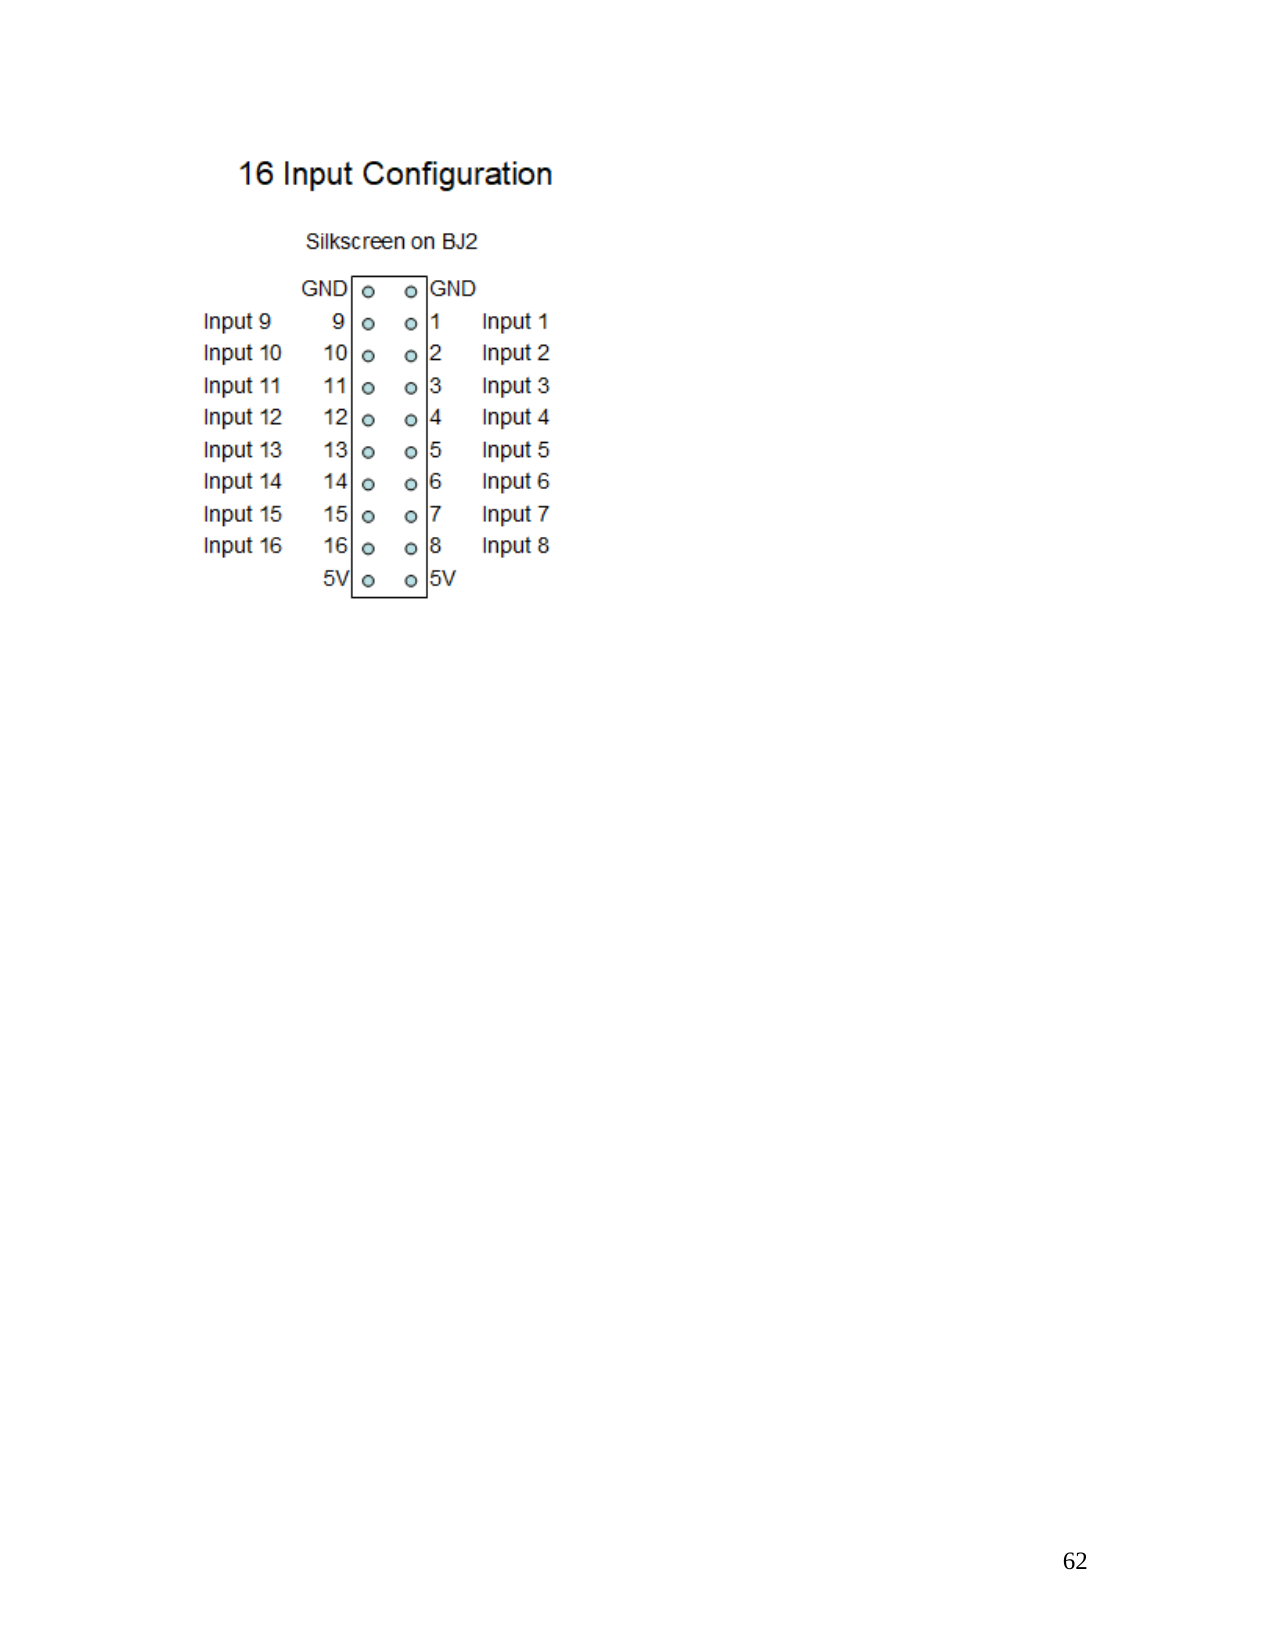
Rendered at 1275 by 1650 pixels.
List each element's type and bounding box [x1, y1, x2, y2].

picture [187, 149, 583, 630]
